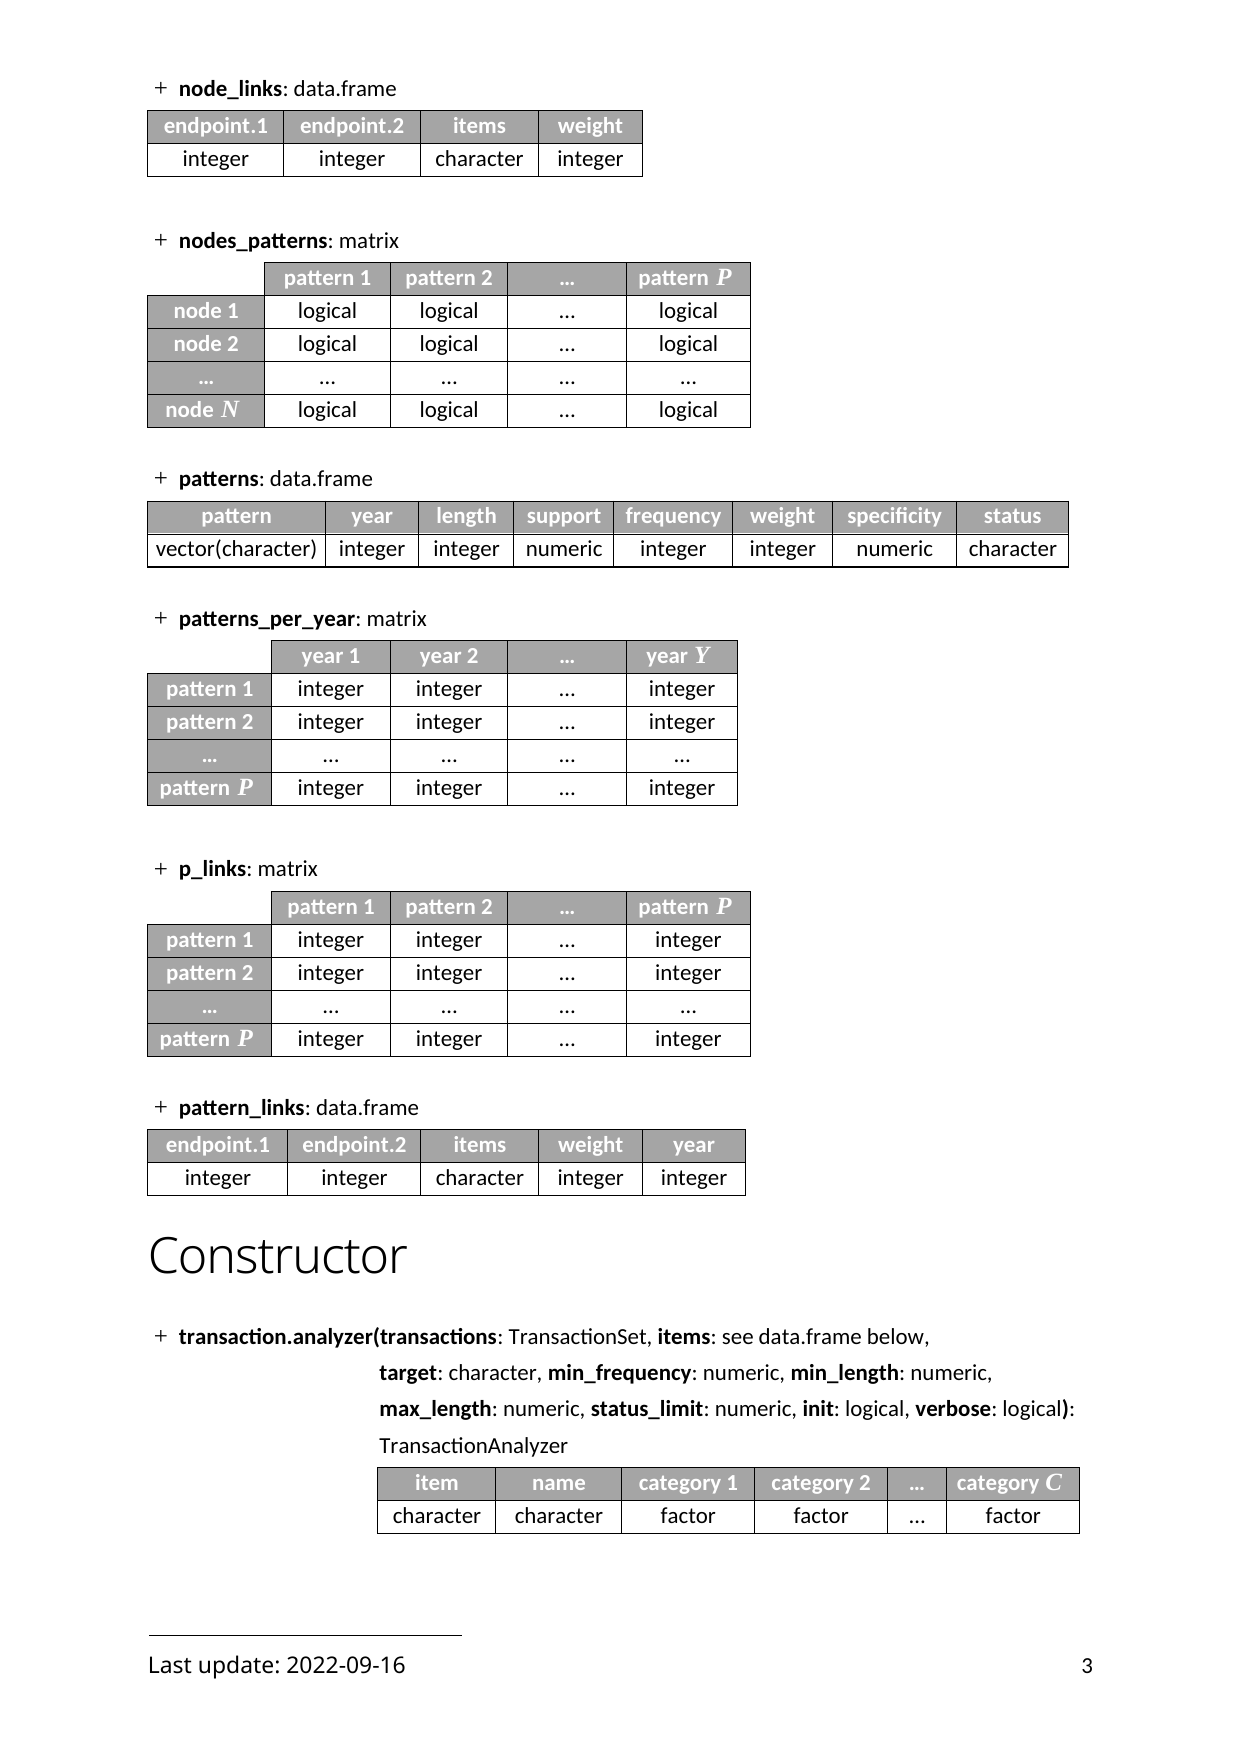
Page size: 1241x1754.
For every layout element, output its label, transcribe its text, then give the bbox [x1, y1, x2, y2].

table_cell integer [733, 535, 832, 566]
text patterns: data.frame [148, 464, 1093, 492]
table_cell vector(character) [148, 535, 325, 566]
table_cell integer [627, 707, 737, 739]
table_header weight [733, 502, 832, 533]
table_cell integer [391, 925, 507, 957]
table_header status [957, 502, 1068, 533]
table_cell … [272, 991, 390, 1023]
table_cell … [627, 740, 737, 772]
table_cell integer [326, 535, 418, 566]
table_cell integer [391, 1024, 507, 1056]
table_cell pattern 1 [148, 925, 271, 957]
text p_links: matrix [148, 854, 1093, 883]
text transaction.analyzer(transactions: TransactionSet, items: see data.frame below, [148, 1322, 1093, 1350]
table_cell character [421, 1163, 538, 1195]
table_header category 1 [622, 1468, 754, 1500]
table_cell … [508, 991, 626, 1023]
table_header specificity [833, 502, 956, 533]
table_cell integer [643, 1163, 745, 1195]
table_cell integer [391, 773, 507, 805]
table_header year [326, 502, 418, 533]
table_header category [947, 1468, 1079, 1500]
table_header [148, 262, 264, 295]
table_cell … [888, 1501, 946, 1533]
table_header endpoint.1 [148, 111, 283, 143]
table_cell integer [272, 1024, 390, 1056]
table_cell factor [622, 1501, 754, 1533]
table_cell integer [614, 535, 732, 566]
subtitle Constructor [148, 1220, 1093, 1288]
table_cell node [148, 395, 264, 427]
table_header … [888, 1468, 946, 1500]
table_cell … [265, 362, 390, 394]
table_cell … [391, 362, 507, 394]
table_cell … [508, 740, 626, 772]
table_cell … [508, 773, 626, 805]
text nodes_patterns: matrix [148, 226, 1093, 254]
table_header [148, 640, 271, 673]
table_header frequency [614, 502, 732, 533]
table_cell … [148, 362, 264, 394]
table_cell pattern [148, 773, 271, 805]
table_cell integer [539, 144, 642, 176]
table_cell … [508, 925, 626, 957]
table_header pattern [627, 263, 750, 295]
table_cell integer [284, 144, 420, 176]
table_header endpoint.1 [148, 1130, 287, 1162]
table_cell factor [755, 1501, 887, 1533]
table_cell logical [627, 329, 750, 361]
table_cell factor [947, 1501, 1079, 1533]
table_cell logical [391, 329, 507, 361]
table_header year [643, 1130, 745, 1162]
table_header pattern 1 [265, 263, 390, 295]
text node_links: data.frame [148, 74, 1093, 102]
table_cell logical [391, 296, 507, 328]
table_cell … [272, 740, 390, 772]
table_cell integer [627, 1024, 750, 1056]
table_cell integer [272, 925, 390, 957]
table_cell integer [391, 958, 507, 990]
table_header … [508, 263, 626, 295]
table_cell integer [627, 958, 750, 990]
table_cell … [391, 991, 507, 1023]
table_cell logical [627, 395, 750, 427]
table_header weight [539, 111, 642, 143]
table_header pattern 2 [391, 263, 507, 295]
table_header items [421, 111, 538, 143]
table_header year 1 [272, 641, 390, 673]
table_cell … [627, 362, 750, 394]
table_cell integer [288, 1163, 420, 1195]
table_cell logical [627, 296, 750, 328]
table_cell integer [391, 674, 507, 706]
table_cell numeric [833, 535, 956, 566]
table_header items [421, 1130, 538, 1162]
table_cell pattern 2 [148, 707, 271, 739]
table_header year [627, 641, 737, 673]
table_cell logical [265, 329, 390, 361]
table_cell … [508, 958, 626, 990]
table_cell logical [265, 296, 390, 328]
text target: character, min_frequency: numeric, min_length: numeric, [295, 1358, 1093, 1386]
table_cell numeric [514, 535, 613, 566]
table_header year 2 [391, 641, 507, 673]
table_cell integer [627, 925, 750, 957]
table_cell integer [627, 674, 737, 706]
table_header support [514, 502, 613, 533]
table_header item [378, 1468, 495, 1500]
table_header endpoint.2 [284, 111, 420, 143]
table_header weight [539, 1130, 642, 1162]
table_cell integer [391, 707, 507, 739]
table_header pattern [627, 892, 750, 924]
table_cell … [391, 740, 507, 772]
table_cell integer [148, 1163, 287, 1195]
table_cell … [508, 329, 626, 361]
table_cell pattern 1 [148, 674, 271, 706]
table_cell logical [265, 395, 390, 427]
table_cell pattern [148, 1024, 271, 1056]
table_header pattern [148, 502, 325, 533]
table_header endpoint.2 [288, 1130, 420, 1162]
table_cell integer [419, 535, 513, 566]
table_cell character [957, 535, 1068, 566]
table_cell … [508, 395, 626, 427]
table_cell integer [272, 674, 390, 706]
table_cell … [627, 991, 750, 1023]
table_header length [419, 502, 513, 533]
table_cell character [421, 144, 538, 176]
table_header name [496, 1468, 621, 1500]
table_cell logical [391, 395, 507, 427]
table_cell character [378, 1501, 495, 1533]
table_cell … [148, 991, 271, 1023]
table_cell … [508, 707, 626, 739]
table_cell integer [627, 773, 737, 805]
table_cell pattern 2 [148, 958, 271, 990]
table_header … [508, 892, 626, 924]
table_cell character [496, 1501, 621, 1533]
table_header category 2 [755, 1468, 887, 1500]
table_cell integer [272, 958, 390, 990]
text patterns_per_year: matrix [148, 604, 1093, 632]
table_header [148, 891, 271, 924]
table_cell integer [272, 773, 390, 805]
text pattern_links: data.frame [148, 1093, 1093, 1121]
table_header … [508, 641, 626, 673]
text max_length: numeric, status_limit: numeric, init: logical, verbose: logical): [295, 1394, 1093, 1422]
table_cell … [508, 674, 626, 706]
table_cell … [508, 1024, 626, 1056]
table_cell integer [148, 144, 283, 176]
text TransactionAnalyzer [295, 1431, 1093, 1459]
table_cell integer [539, 1163, 642, 1195]
table_header pattern 2 [391, 892, 507, 924]
table_cell node 2 [148, 329, 264, 361]
table_cell node 1 [148, 296, 264, 328]
table_cell … [148, 740, 271, 772]
table_cell integer [272, 707, 390, 739]
table_cell … [508, 362, 626, 394]
table_header pattern 1 [272, 892, 390, 924]
table_cell … [508, 296, 626, 328]
